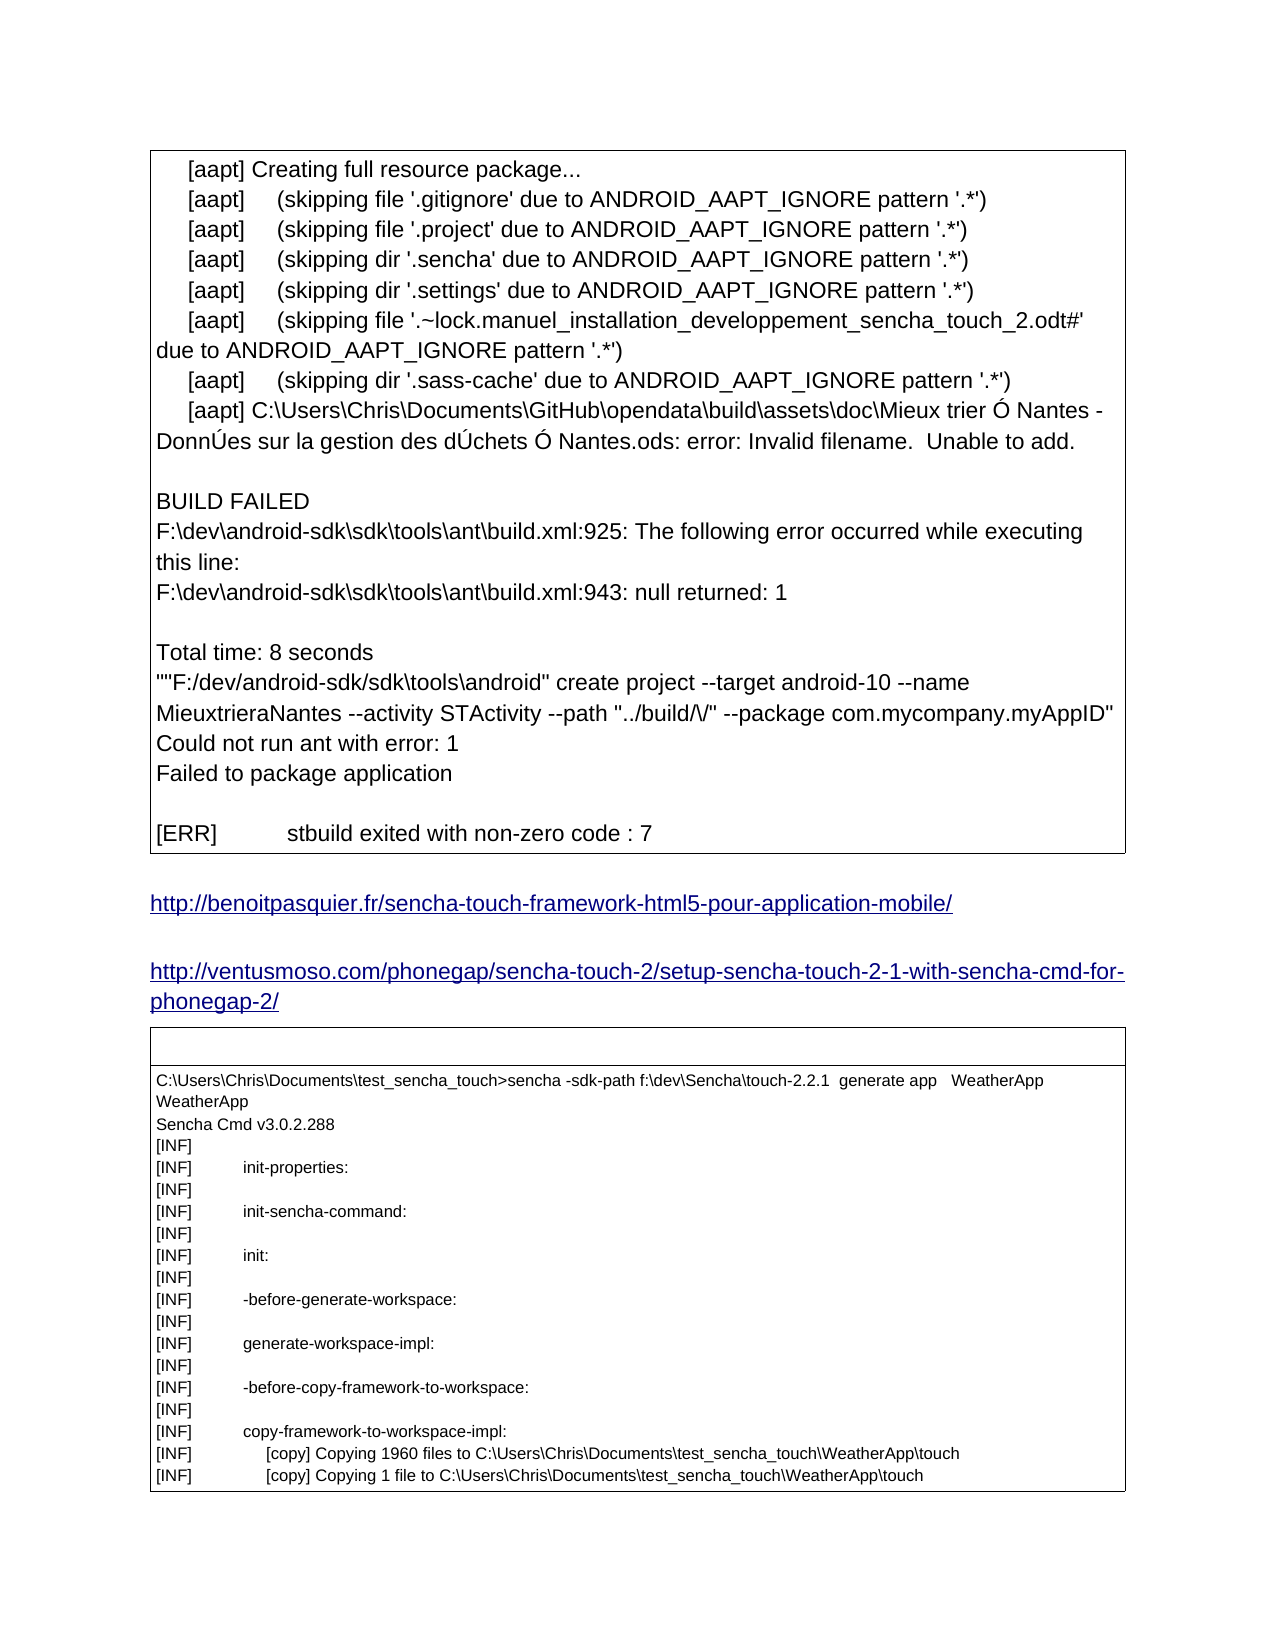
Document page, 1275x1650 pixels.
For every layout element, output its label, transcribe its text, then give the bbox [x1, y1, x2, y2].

table_cell C:\Users\Chris\Documents\test_sencha_touch>sencha -sdk-path f:\dev\Sencha\touch-2.2.1 generate app WeatherApp WeatherApp Sencha Cmd v3.0.2.288 [INF] [INF] init-properties: [INF] [INF] init-sencha-command: [INF] [INF] init: [INF] [INF] -before-generate-workspace: [INF] [INF] generate-workspace-impl: [INF] [INF] -before-copy-framework-to-workspace: [INF] [INF] copy-framework-to-workspace-impl: [INF] [copy] Copying 1960 files to C:\Users\Chris\Documents\test_sencha_touch\WeatherApp\touch [INF] [copy] Copying 1 file to C:\Users\Chris\Documents\test_sencha_touch\WeatherApp\touch [151, 1066, 1125, 1491]
text phonegap-2/ [150, 982, 1125, 1014]
table_header [151, 1028, 1125, 1064]
text http://ventusmoso.com/phonegap/sencha-touch-2/setup-sencha-touch-2-1-with-sencha-cmd-for- [150, 958, 1125, 981]
text http://benoitpasquier.fr/sencha-touch-framework-html5-pour-application-mobile/ [150, 890, 1125, 916]
table_cell [aapt] Creating full resource package... [aapt] (skipping file '.gitignore' due to ANDROID_AAPT_IGNORE pattern '.*') [aapt] (skipping file '.project' due to ANDROID_AAPT_IGNORE pattern '.*') [aapt] (skipping dir '.sencha' due to ANDROID_AAPT_IGNORE pattern '.*') [aapt] (skipping dir '.settings' due to ANDROID_AAPT_IGNORE pattern '.*') [aapt] (skipping file '.~lock.manuel_installation_developpement_sencha_touch_2.odt#' due to ANDROID_AAPT_IGNORE pattern '.*') [aapt] (skipping dir '.sass-cache' due to ANDROID_AAPT_IGNORE pattern '.*') [aapt] C:\Users\Chris\Documents\GitHub\opendata\build\assets\doc\Mieux trier Ó Nantes - DonnÚes sur la gestion des dÚchets Ó Nantes.ods: error: Invalid filename. Unable to add. BUILD FAILED F:\dev\android-sdk\sdk\tools\ant\build.xml:925: The following error occurred while executing this line: F:\dev\android-sdk\sdk\tools\ant\build.xml:943: null returned: 1 Total time: 8 seconds ""F:/dev/android-sdk/sdk\tools\android" create project --target android-10 --name MieuxtrieraNantes --activity STActivity --path "../build/\/" --package com.mycompany.myAppID" Could not run ant with error: 1 Failed to package application [ERR] stbuild exited with non-zero code : 7 [151, 151, 1125, 852]
